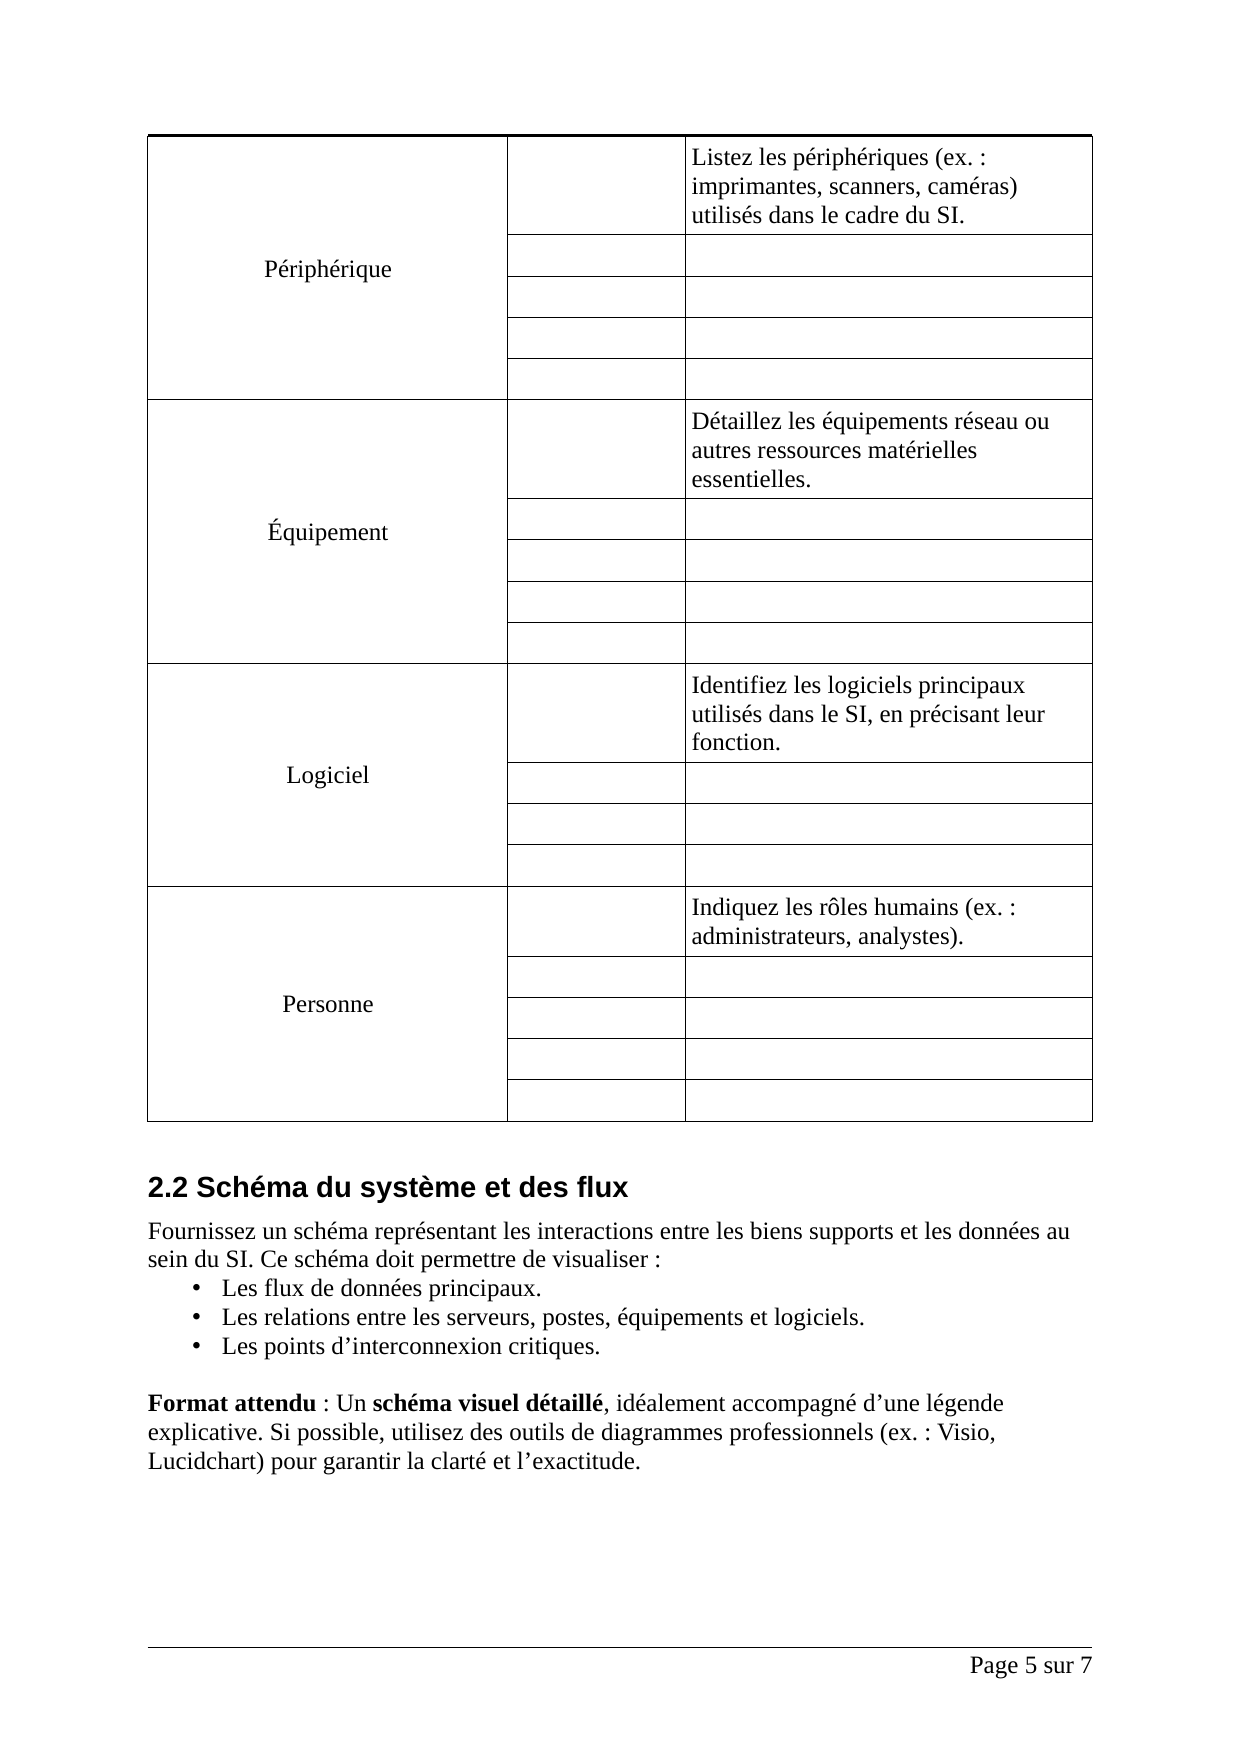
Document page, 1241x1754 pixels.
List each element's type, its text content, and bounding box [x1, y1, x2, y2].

table_cell [686, 582, 1092, 622]
table_cell [508, 540, 685, 581]
list Les relations entre les serveurs, postes, équipements et logiciels. [192, 1302, 1092, 1331]
table_cell [686, 804, 1092, 844]
table_cell [508, 318, 685, 358]
subtitle 2.2 Schéma du système et des flux [148, 1136, 1092, 1203]
table_cell [686, 235, 1092, 276]
table_cell [508, 277, 685, 317]
list Les points d’interconnexion critiques. [192, 1331, 1092, 1359]
table_cell [686, 957, 1092, 997]
list Les flux de données principaux. [192, 1273, 1092, 1302]
table_cell [508, 998, 685, 1038]
table_cell [686, 1039, 1092, 1079]
table_cell [508, 623, 685, 663]
table_cell [508, 887, 685, 956]
table_cell Logiciel [148, 664, 507, 886]
table_cell Personne [148, 887, 507, 1121]
table_cell [508, 499, 685, 539]
table_cell [686, 763, 1092, 803]
table_cell [508, 664, 685, 762]
table_cell [508, 804, 685, 844]
table_cell Listez les périphériques (ex. : imprimantes, scanners, caméras) utilisés dans le cadre du SI. [686, 137, 1092, 234]
table_cell [686, 359, 1092, 399]
table_cell [686, 998, 1092, 1038]
table_cell [508, 235, 685, 276]
table_cell [686, 540, 1092, 581]
text Format attendu : Un schéma visuel détaillé, idéalement accompagné d’une légende explicative. Si possible, utilisez des outils de diagrammes professionnels (ex. : Visio, Lucidchart) pour garantir la clarté et l’exactitude. [148, 1388, 1092, 1474]
table_cell [508, 957, 685, 997]
table_cell Périphérique [148, 137, 507, 399]
table_cell [686, 277, 1092, 317]
table_cell [686, 318, 1092, 358]
table_cell Équipement [148, 400, 507, 663]
text Fournissez un schéma représentant les interactions entre les biens supports et les données au sein du SI. Ce schéma doit permettre de visualiser : [148, 1216, 1092, 1273]
table_cell [508, 1080, 685, 1121]
table_cell [508, 845, 685, 886]
table_cell [508, 582, 685, 622]
table_cell [508, 763, 685, 803]
table_cell [508, 1039, 685, 1079]
table_cell Identifiez les logiciels principaux utilisés dans le SI, en précisant leur fonction. [686, 664, 1092, 762]
table_cell Détaillez les équipements réseau ou autres ressources matérielles essentielles. [686, 400, 1092, 498]
table_cell Indiquez les rôles humains (ex. : administrateurs, analystes). [686, 887, 1092, 956]
table_cell [686, 845, 1092, 886]
table_cell [686, 1080, 1092, 1121]
table_cell [686, 623, 1092, 663]
table_cell [508, 400, 685, 498]
table_cell [508, 359, 685, 399]
table_cell [686, 499, 1092, 539]
table_cell [508, 137, 685, 234]
